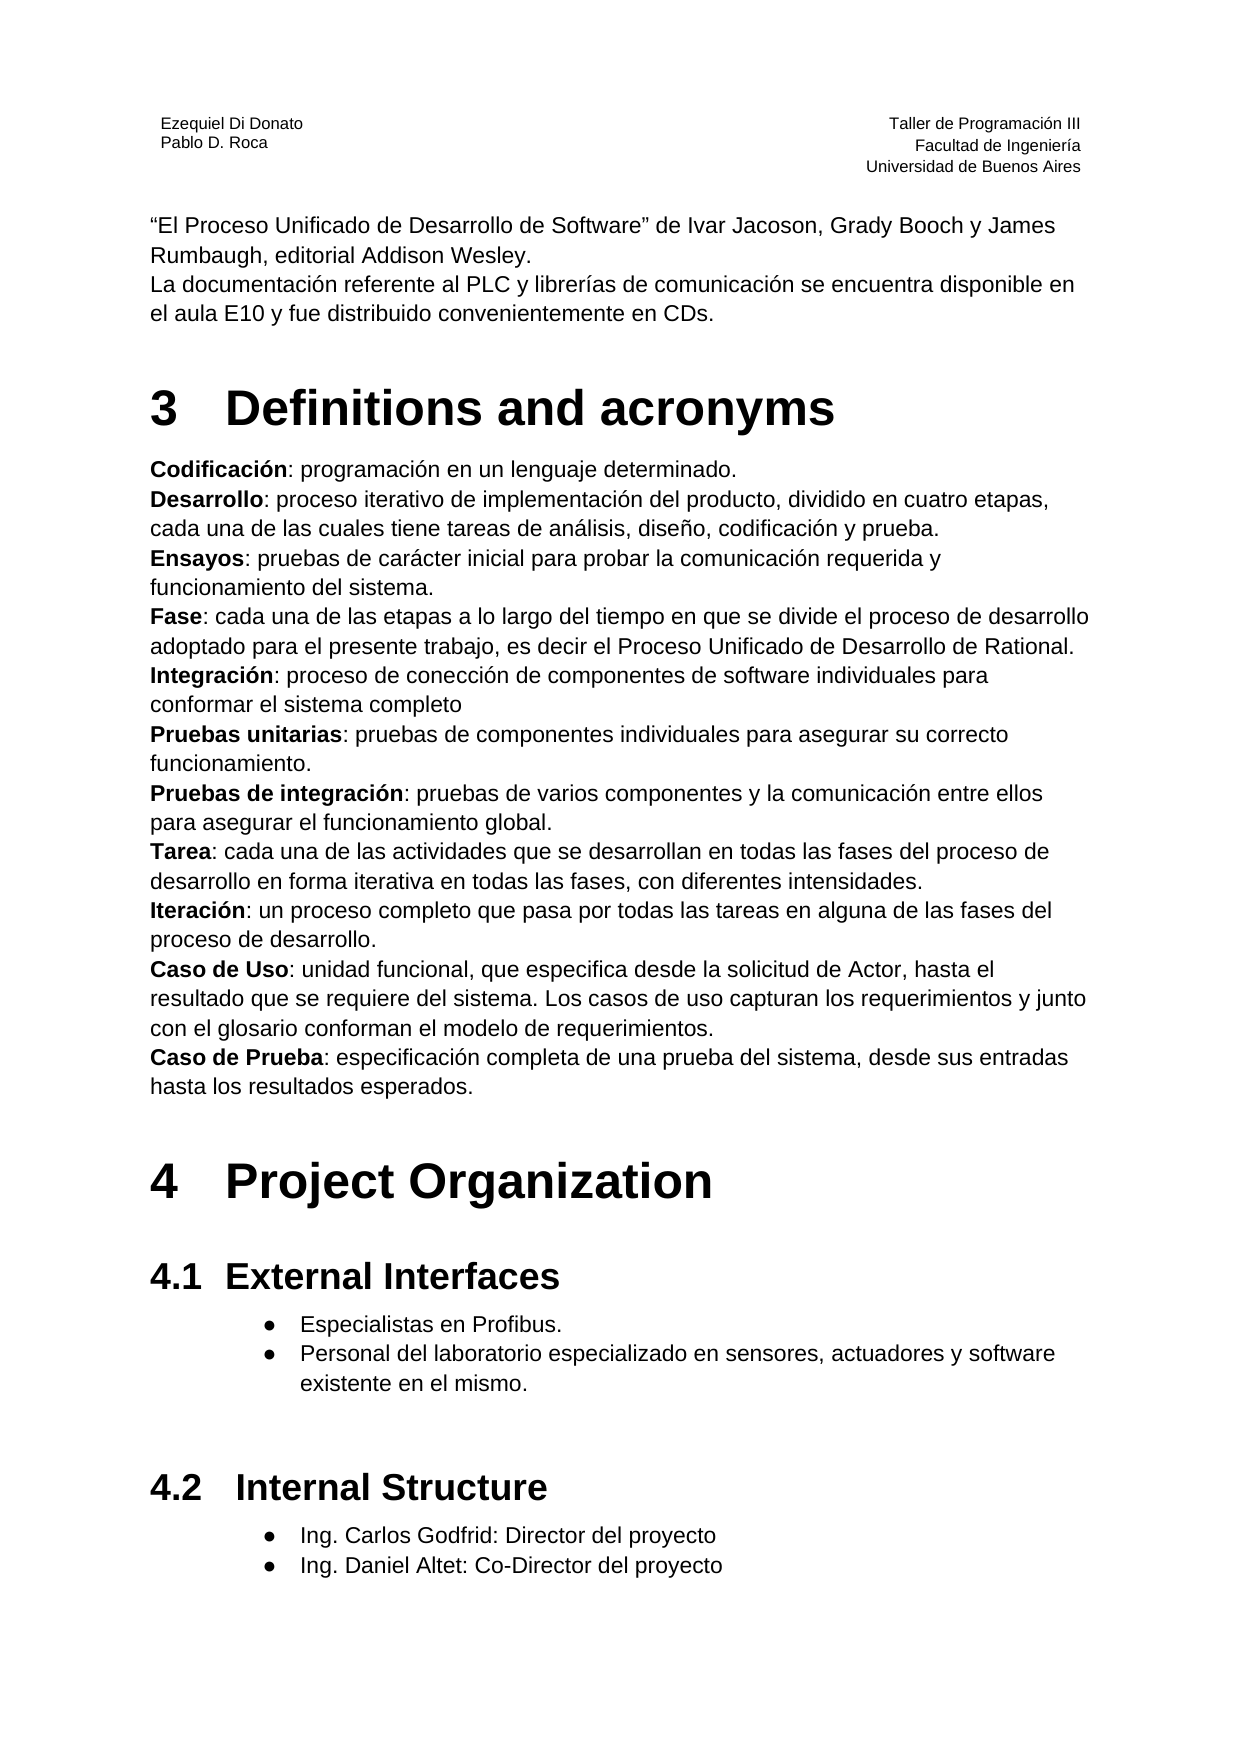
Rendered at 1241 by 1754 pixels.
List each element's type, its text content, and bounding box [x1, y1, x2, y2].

text Fase: cada una de las etapas a lo largo del tiempo en que se divide el proceso de desarrollo adoptado para el presente trabajo, es decir el Proceso Unificado de Desarrollo de Rational. [150, 604, 1090, 659]
text Codificación: programación en un lenguaje determinado. [150, 457, 1090, 483]
subtitle 3 Definitions and acronyms [150, 381, 1090, 436]
text Ensayos: pruebas de carácter inicial para probar la comunicación requerida y funcionamiento del sistema. [150, 545, 1090, 600]
text La documentación referente al PLC y librerías de comunicación se encuentra disponible en el aula E10 y fue distribuido convenientemente en CDs. [150, 272, 1090, 327]
list Personal del laboratorio especializado en sensores, actuadores y software existente en el mismo. [262, 1341, 1090, 1396]
subtitle 4 Project Organization [150, 1153, 1090, 1209]
text Caso de Prueba: especificación completa de una prueba del sistema, desde sus entradas hasta los resultados esperados. [150, 1045, 1090, 1100]
text “El Proceso Unificado de Desarrollo de Software” de Ivar Jacoson, Grady Booch y James Rumbaugh, editorial Addison Wesley. [150, 213, 1090, 268]
text Integración: proceso de conección de componentes de software individuales para conformar el sistema completo [150, 663, 1090, 718]
text Caso de Uso: unidad funcional, que especifica desde la solicitud de Actor, hasta el resultado que se requiere del sistema. Los casos de uso capturan los requerimientos y junto con el glosario conforman el modelo de requerimientos. [150, 957, 1090, 1041]
subtitle 4.2 Internal Structure [150, 1467, 1090, 1508]
subtitle 4.1 External Interfaces [150, 1255, 1090, 1297]
list Especialistas en Profibus. [262, 1312, 1090, 1337]
text Pruebas de integración: pruebas de varios componentes y la comunicación entre ellos para asegurar el funcionamiento global. [150, 780, 1090, 835]
text Iteración: un proceso completo que pasa por todas las tareas en alguna de las fases del proceso de desarrollo. [150, 898, 1090, 953]
list Ing. Carlos Godfrid: Director del proyecto [262, 1523, 1090, 1549]
text Tarea: cada una de las actividades que se desarrollan en todas las fases del proceso de desarrollo en forma iterativa en todas las fases, con diferentes intensidades. [150, 839, 1090, 894]
list Ing. Daniel Altet: Co-Director del proyecto [262, 1552, 1090, 1578]
text Pruebas unitarias: pruebas de componentes individuales para asegurar su correcto funcionamiento. [150, 722, 1090, 777]
text Desarrollo: proceso iterativo de implementación del producto, dividido en cuatro etapas, cada una de las cuales tiene tareas de análisis, diseño, codificación y prueba. [150, 487, 1090, 542]
